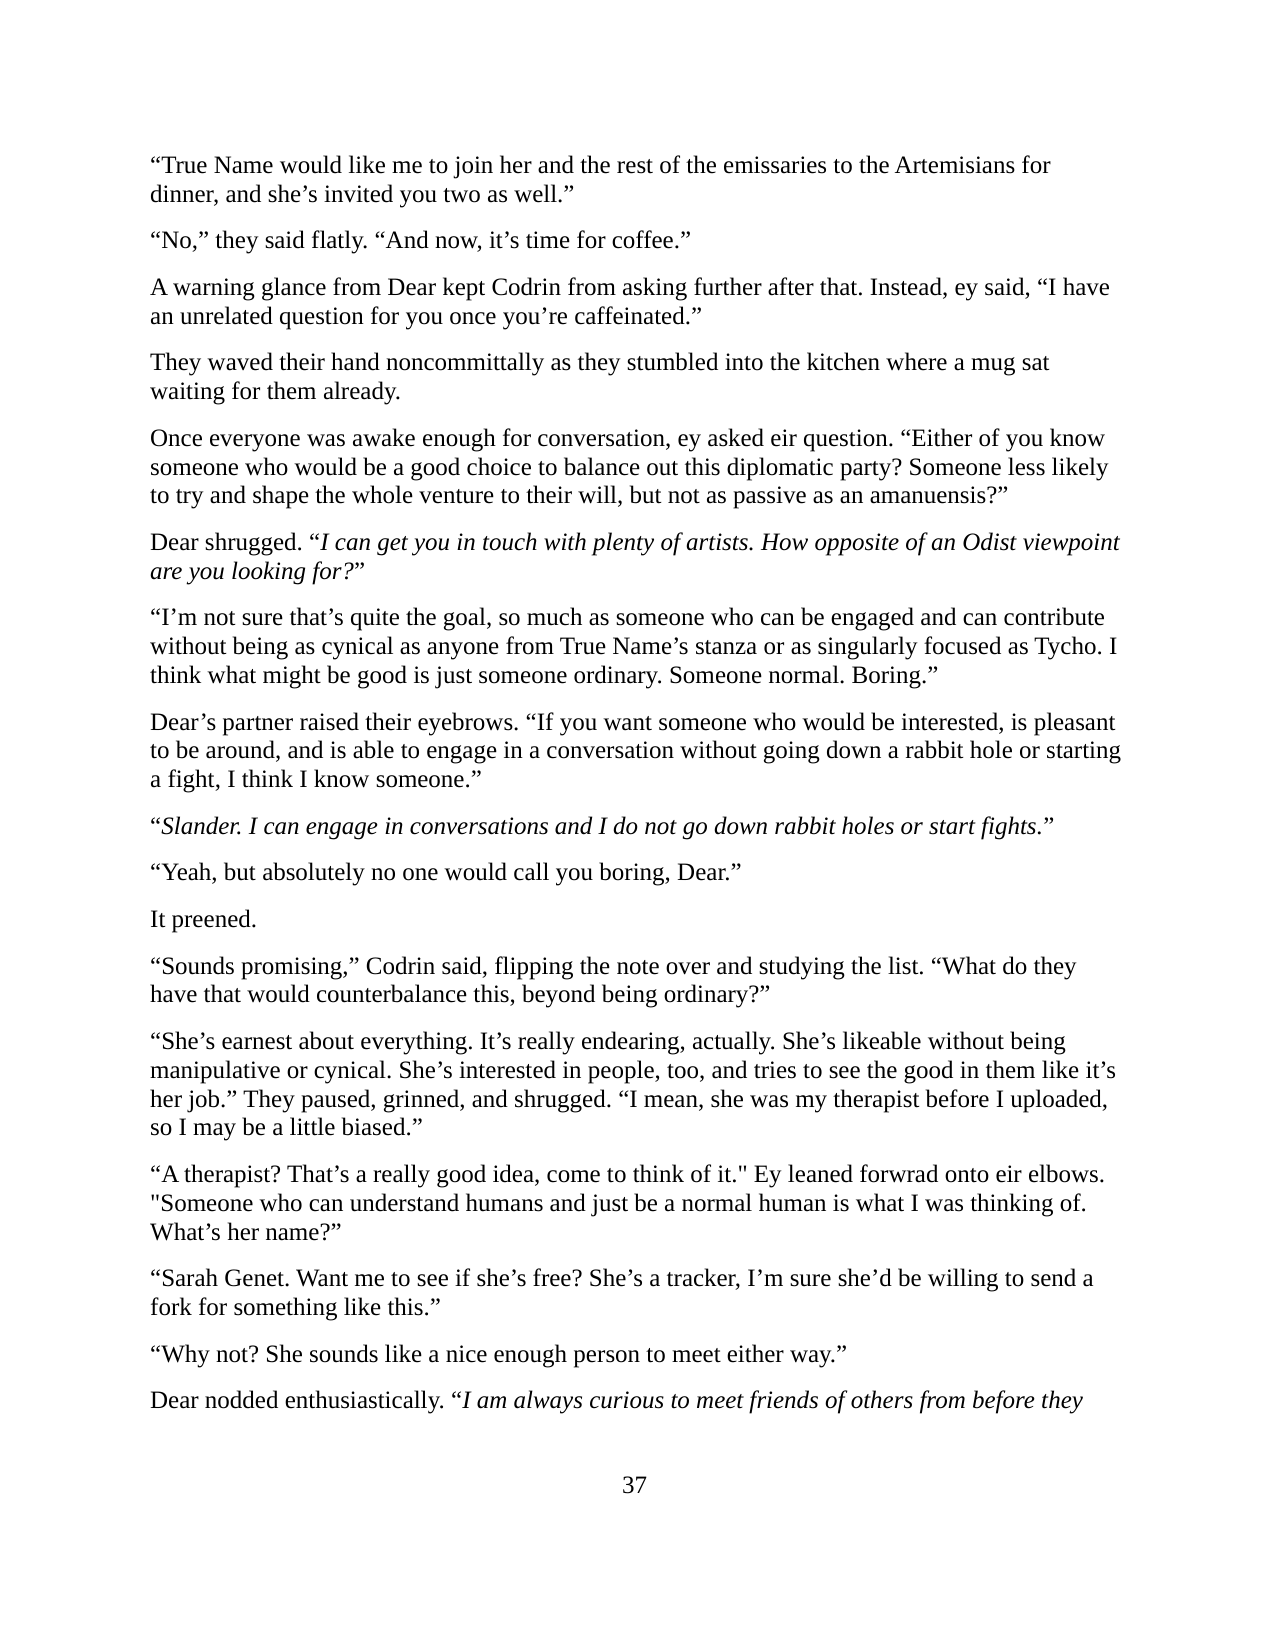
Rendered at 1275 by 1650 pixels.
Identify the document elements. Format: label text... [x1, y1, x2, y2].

text “True Name would like me to join her and the rest of the emissaries to the Artemisians for dinner, and she’s invited you two as well.” [150, 150, 1125, 207]
text “Sounds promising,” Codrin said, flipping the note over and studying the list. “What do they have that would counterbalance this, beyond being ordinary?” [150, 951, 1125, 1008]
text Dear’s partner raised their eyebrows. “If you want someone who would be interested, is pleasant to be around, and is able to engage in a conversation without going down a rabbit hole or starting a fight, I think I know someone.” [150, 707, 1125, 793]
text “I’m not sure that’s quite the goal, so much as someone who can be engaged and can contribute without being as cynical as anyone from True Name’s stanza or as singularly focused as Tycho. I think what might be good is just someone ordinary. Someone normal. Boring.” [150, 602, 1125, 689]
text Once everyone was awake enough for conversation, ey asked eir question. “Either of you know someone who would be a good choice to balance out this diplomatic party? Someone less likely to try and shape the whole venture to their will, but not as passive as an amanuensis?” [150, 423, 1125, 509]
text “Slander. I can engage in conversations and I do not go down rabbit holes or start fights.” [150, 811, 1125, 839]
text “A therapist? That’s a really good idea, come to think of it." Ey leaned forwrad onto eir elbows. "Someone who can understand humans and just be a normal human is what I was thinking of. What’s her name?” [150, 1159, 1125, 1245]
text Dear nodded enthusiastically. “I am always curious to meet friends of others from before they [150, 1385, 1125, 1414]
text “Sarah Genet. Want me to see if she’s free? She’s a tracker, I’m sure she’d be willing to send a fork for something like this.” [150, 1263, 1125, 1321]
text “She’s earnest about everything. It’s really endearing, actually. She’s likeable without being manipulative or cynical. She’s interested in people, too, and tries to see the good in them like it’s her job.” They paused, grinned, and shrugged. “I mean, she was my therapist before I uploaded, so I may be a little biased.” [150, 1026, 1125, 1141]
text “No,” they said flatly. “And now, it’s time for coffee.” [150, 225, 1125, 254]
text Dear shrugged. “I can get you in touch with plenty of artists. How opposite of an Odist viewpoint are you looking for?” [150, 527, 1125, 584]
text “Why not? She sounds like a nice enough person to meet either way.” [150, 1339, 1125, 1367]
text They waved their hand noncommittally as they stumbled into the kitchen where a mug sat waiting for them already. [150, 347, 1125, 405]
text A warning glance from Dear kept Codrin from asking further after that. Instead, ey said, “I have an unrelated question for you once you’re caffeinated.” [150, 272, 1125, 329]
text It preened. [150, 904, 1125, 933]
text “Yeah, but absolutely no one would call you boring, Dear.” [150, 857, 1125, 886]
